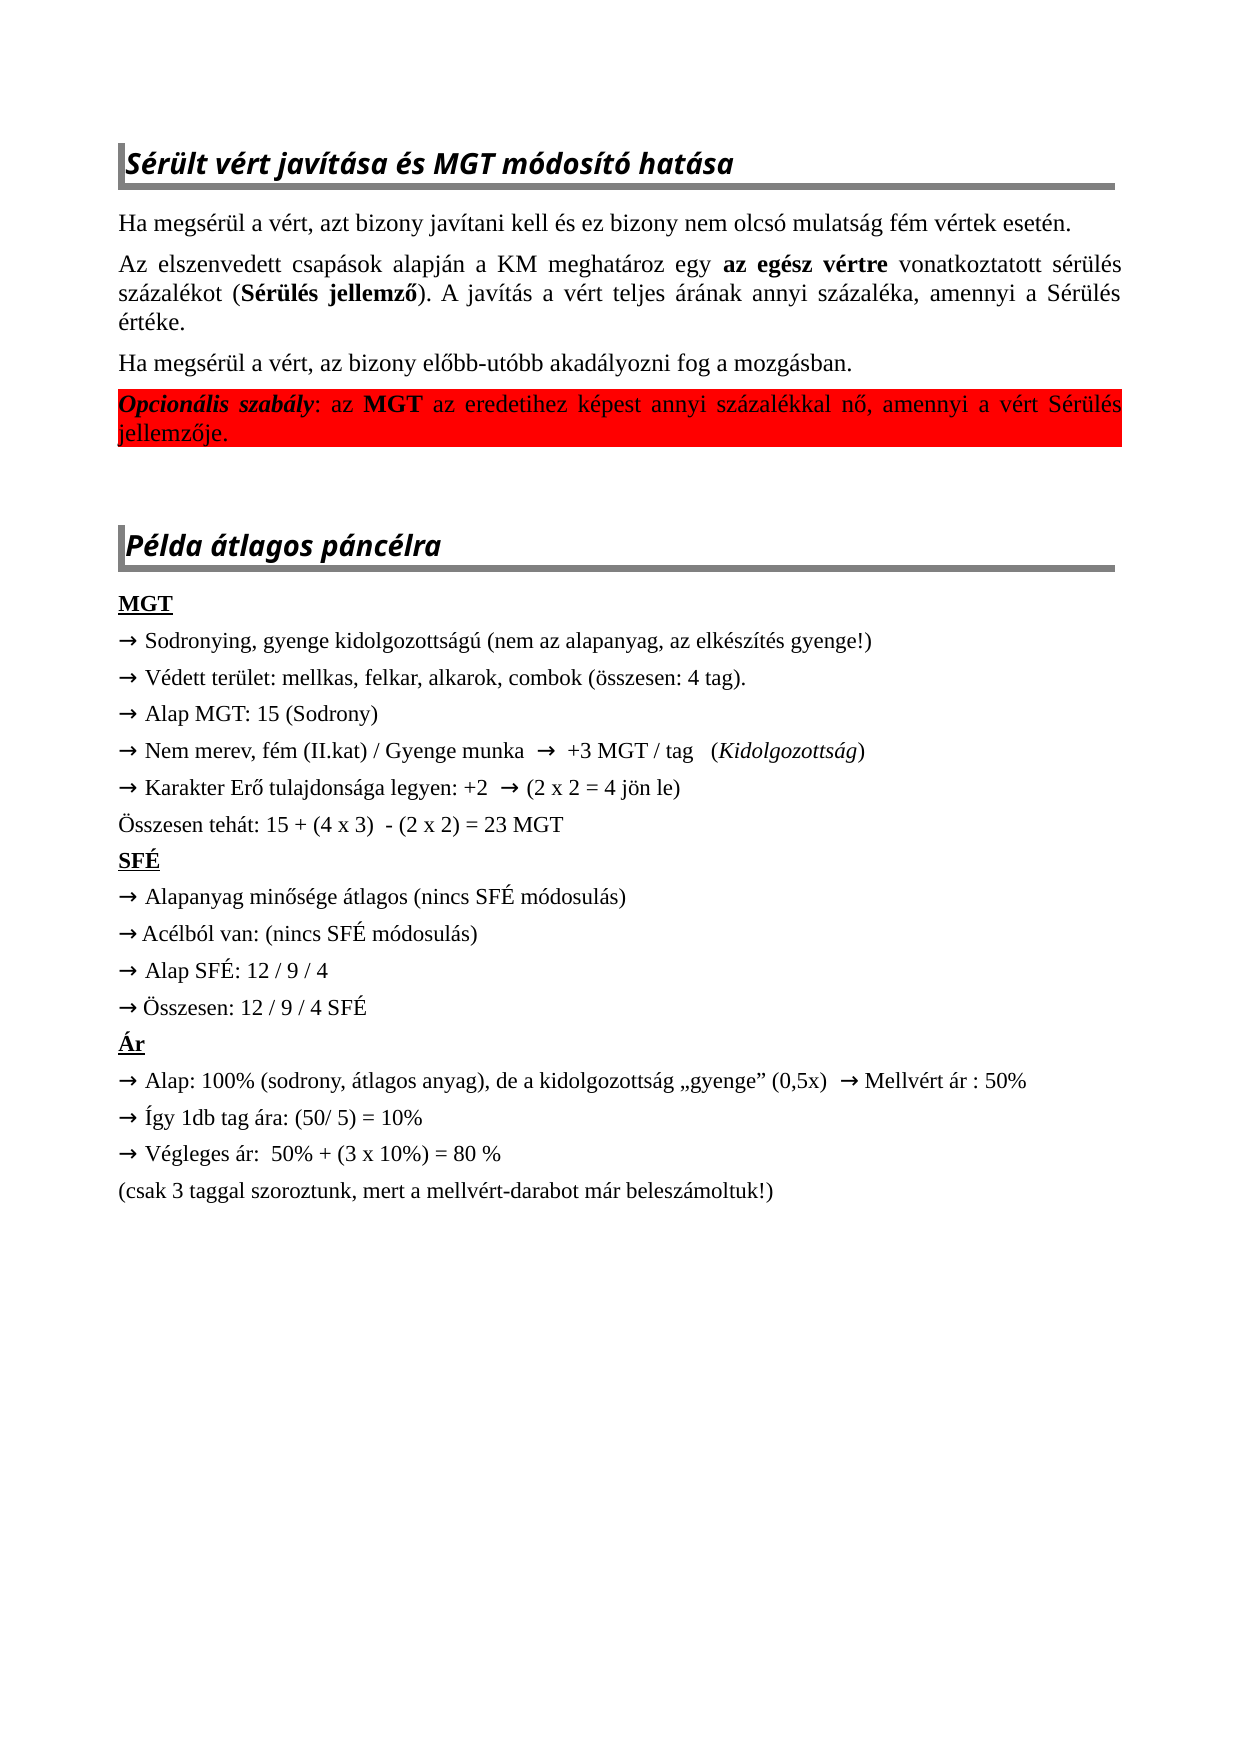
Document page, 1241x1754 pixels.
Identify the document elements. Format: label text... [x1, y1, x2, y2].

text Ha megsérül a vért, az bizony előbb-utóbb akadályozni fog a mozgásban. [118, 348, 1122, 377]
text → Alap MGT: 15 (Sodrony) [118, 700, 1122, 727]
text Opcionális szabály: az MGT az eredetihez képest annyi százalékkal nő, amennyi a vért Sérülés jellemzője. [118, 389, 1122, 447]
text Ha megsérül a vért, azt bizony javítani kell és ez bizony nem olcsó mulatság fém vértek esetén. [118, 208, 1122, 237]
subtitle Sérült vért javítása és MGT módosító hatása [125, 143, 1122, 183]
text → Acélból van: (nincs SFÉ módosulás) [118, 920, 1122, 947]
text → Összesen: 12 / 9 / 4 SFÉ [118, 994, 1122, 1020]
text → Alapanyag minősége átlagos (nincs SFÉ módosulás) [118, 883, 1122, 910]
text Az elszenvedett csapások alapján a KM meghatároz egy az egész vértre vonatkoztatott sérülés százalékot (Sérülés jellemző). A javítás a vért teljes árának annyi százaléka, amennyi a Sérülés értéke. [118, 249, 1122, 336]
text → Karakter Erő tulajdonsága legyen: +2 → (2 x 2 = 4 jön le) [118, 774, 1122, 801]
text SFÉ [118, 847, 1122, 873]
text → Végleges ár: 50% + (3 x 10%) = 80 % [118, 1140, 1122, 1167]
text → Sodronying, gyenge kidolgozottságú (nem az alapanyag, az elkészítés gyenge!) [118, 627, 1122, 653]
text MGT [118, 590, 1122, 617]
text → Nem merev, fém (II.kat) / Gyenge munka → +3 MGT / tag (Kidolgozottság) [118, 737, 1122, 764]
text Összesen tehát: 15 + (4 x 3) - (2 x 2) = 23 MGT [118, 811, 1122, 837]
text (csak 3 taggal szoroztunk, mert a mellvért-darabot már beleszámoltuk!) [118, 1177, 1122, 1203]
text → Így 1db tag ára: (50/ 5) = 10% [118, 1103, 1122, 1130]
text Ár [118, 1030, 1122, 1057]
subtitle Példa átlagos páncélra [125, 525, 1122, 565]
text → Védett terület: mellkas, felkar, alkarok, combok (összesen: 4 tag). [118, 663, 1122, 690]
text → Alap: 100% (sodrony, átlagos anyag), de a kidolgozottság „gyenge” (0,5x) → Mellvért ár : 50% [118, 1067, 1122, 1093]
text → Alap SFÉ: 12 / 9 / 4 [118, 957, 1122, 984]
